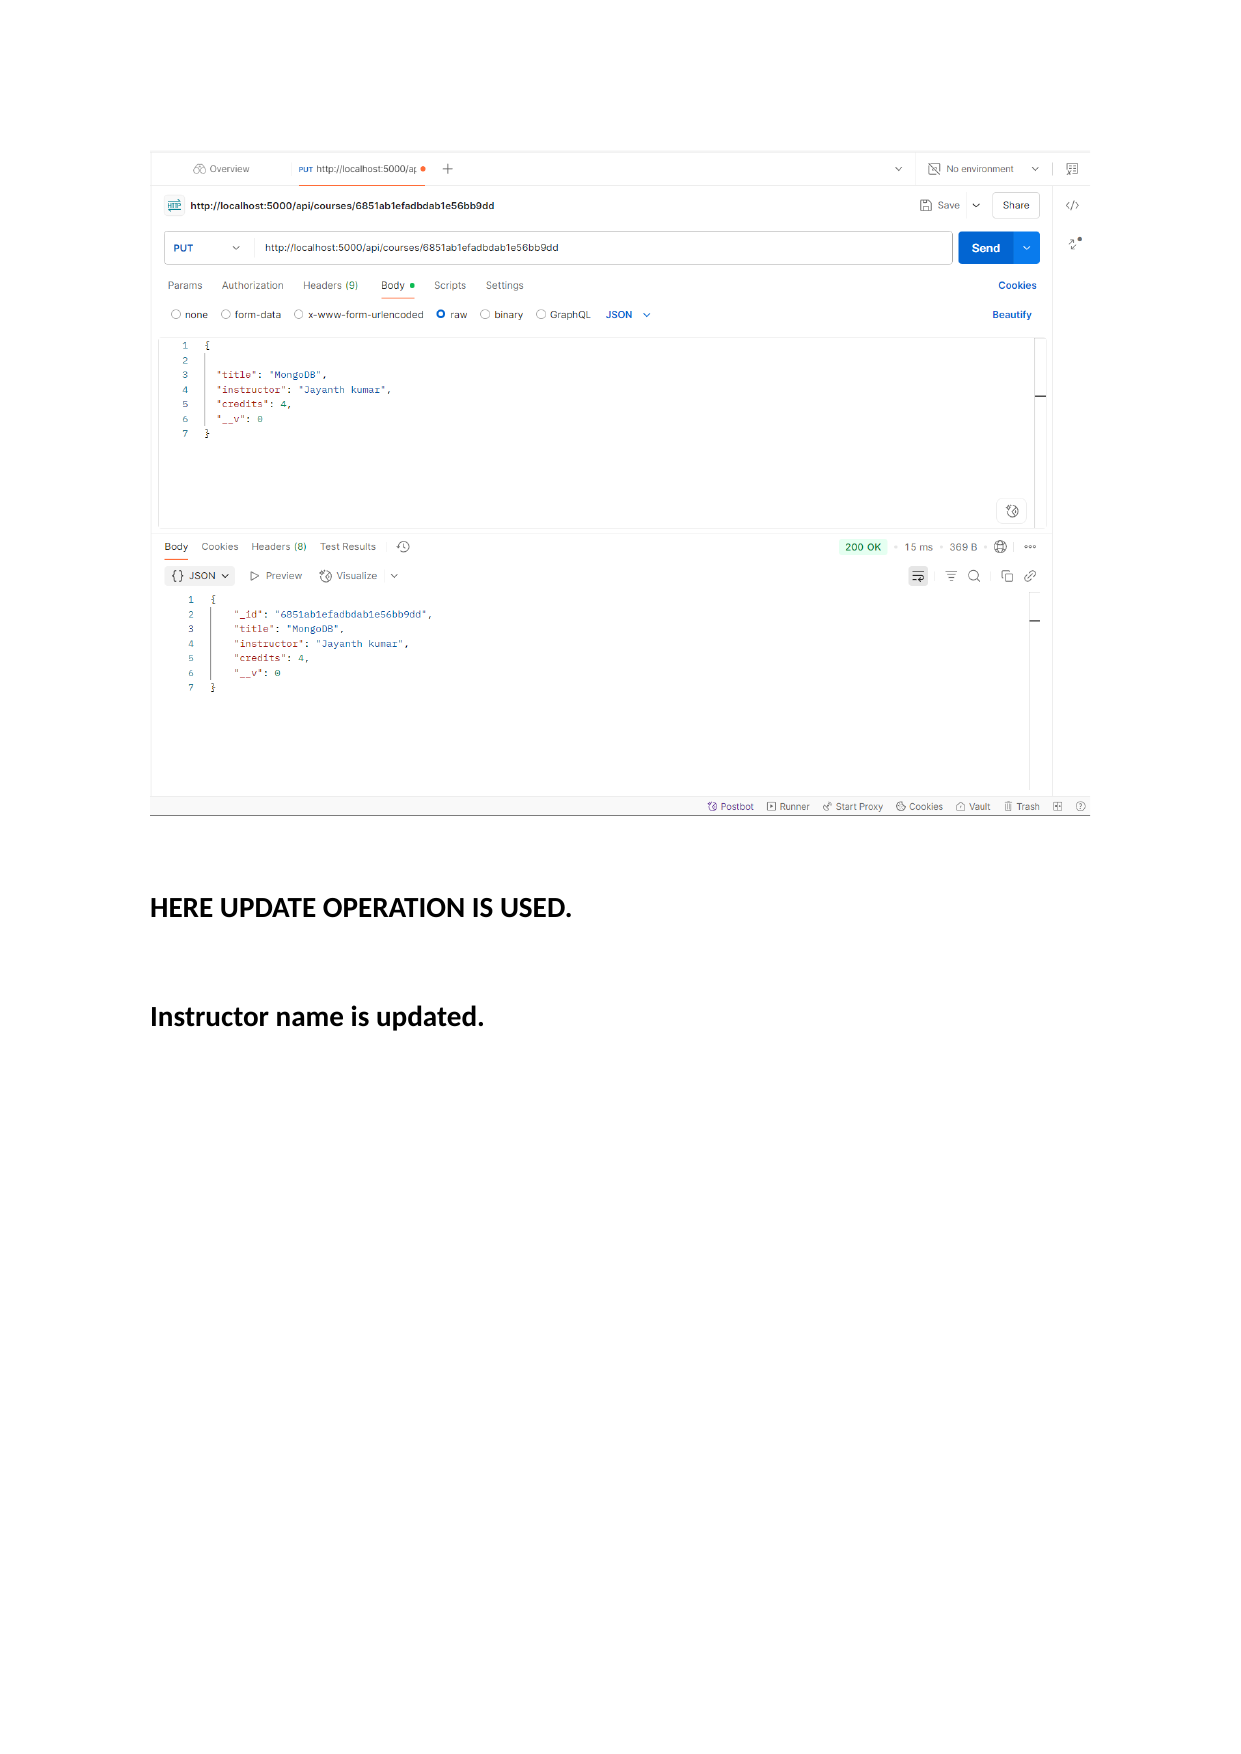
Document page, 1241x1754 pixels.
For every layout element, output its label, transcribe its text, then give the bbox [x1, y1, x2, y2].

text Instructor name is updated. [150, 998, 1090, 1034]
text HERE UPDATE OPERATION IS USED. [150, 889, 1090, 925]
